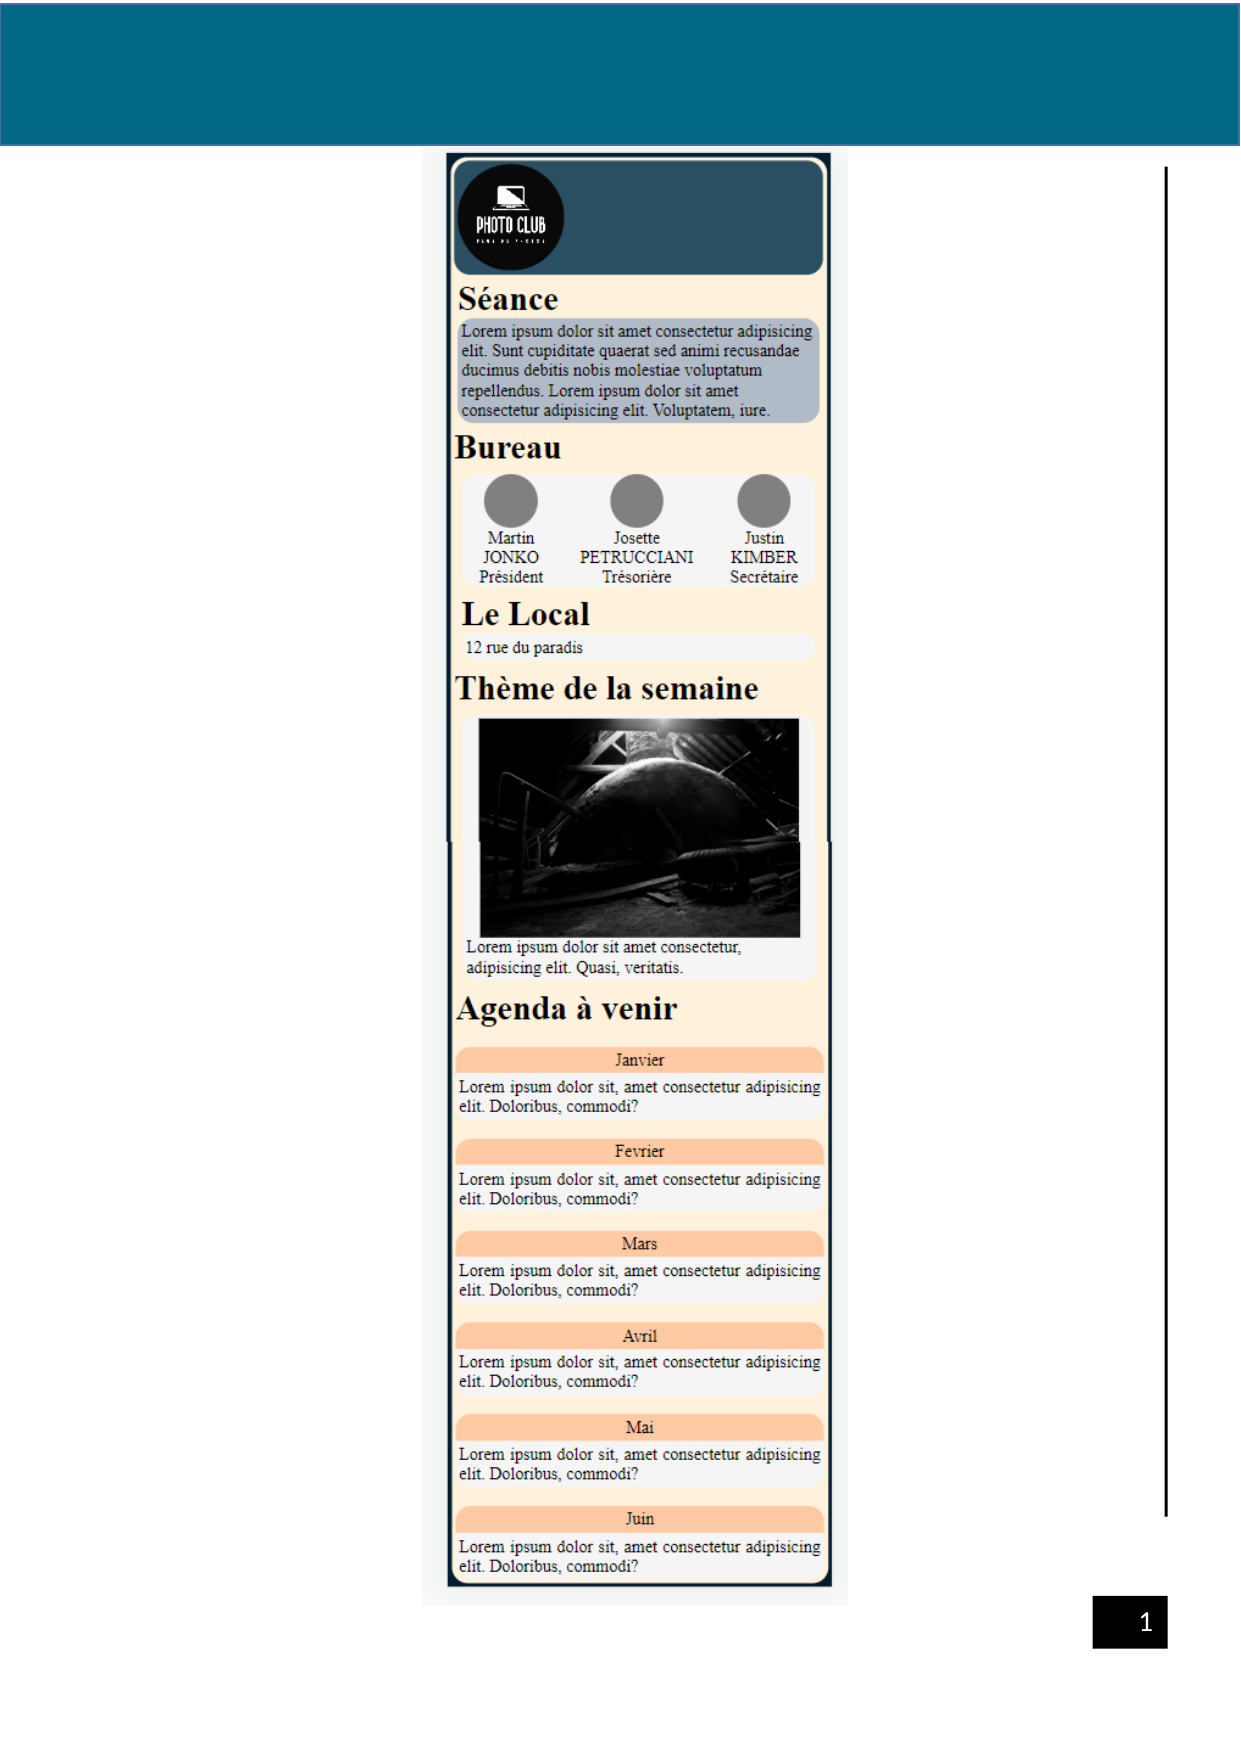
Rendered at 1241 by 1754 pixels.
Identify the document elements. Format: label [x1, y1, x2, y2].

picture [421, 147, 849, 1606]
